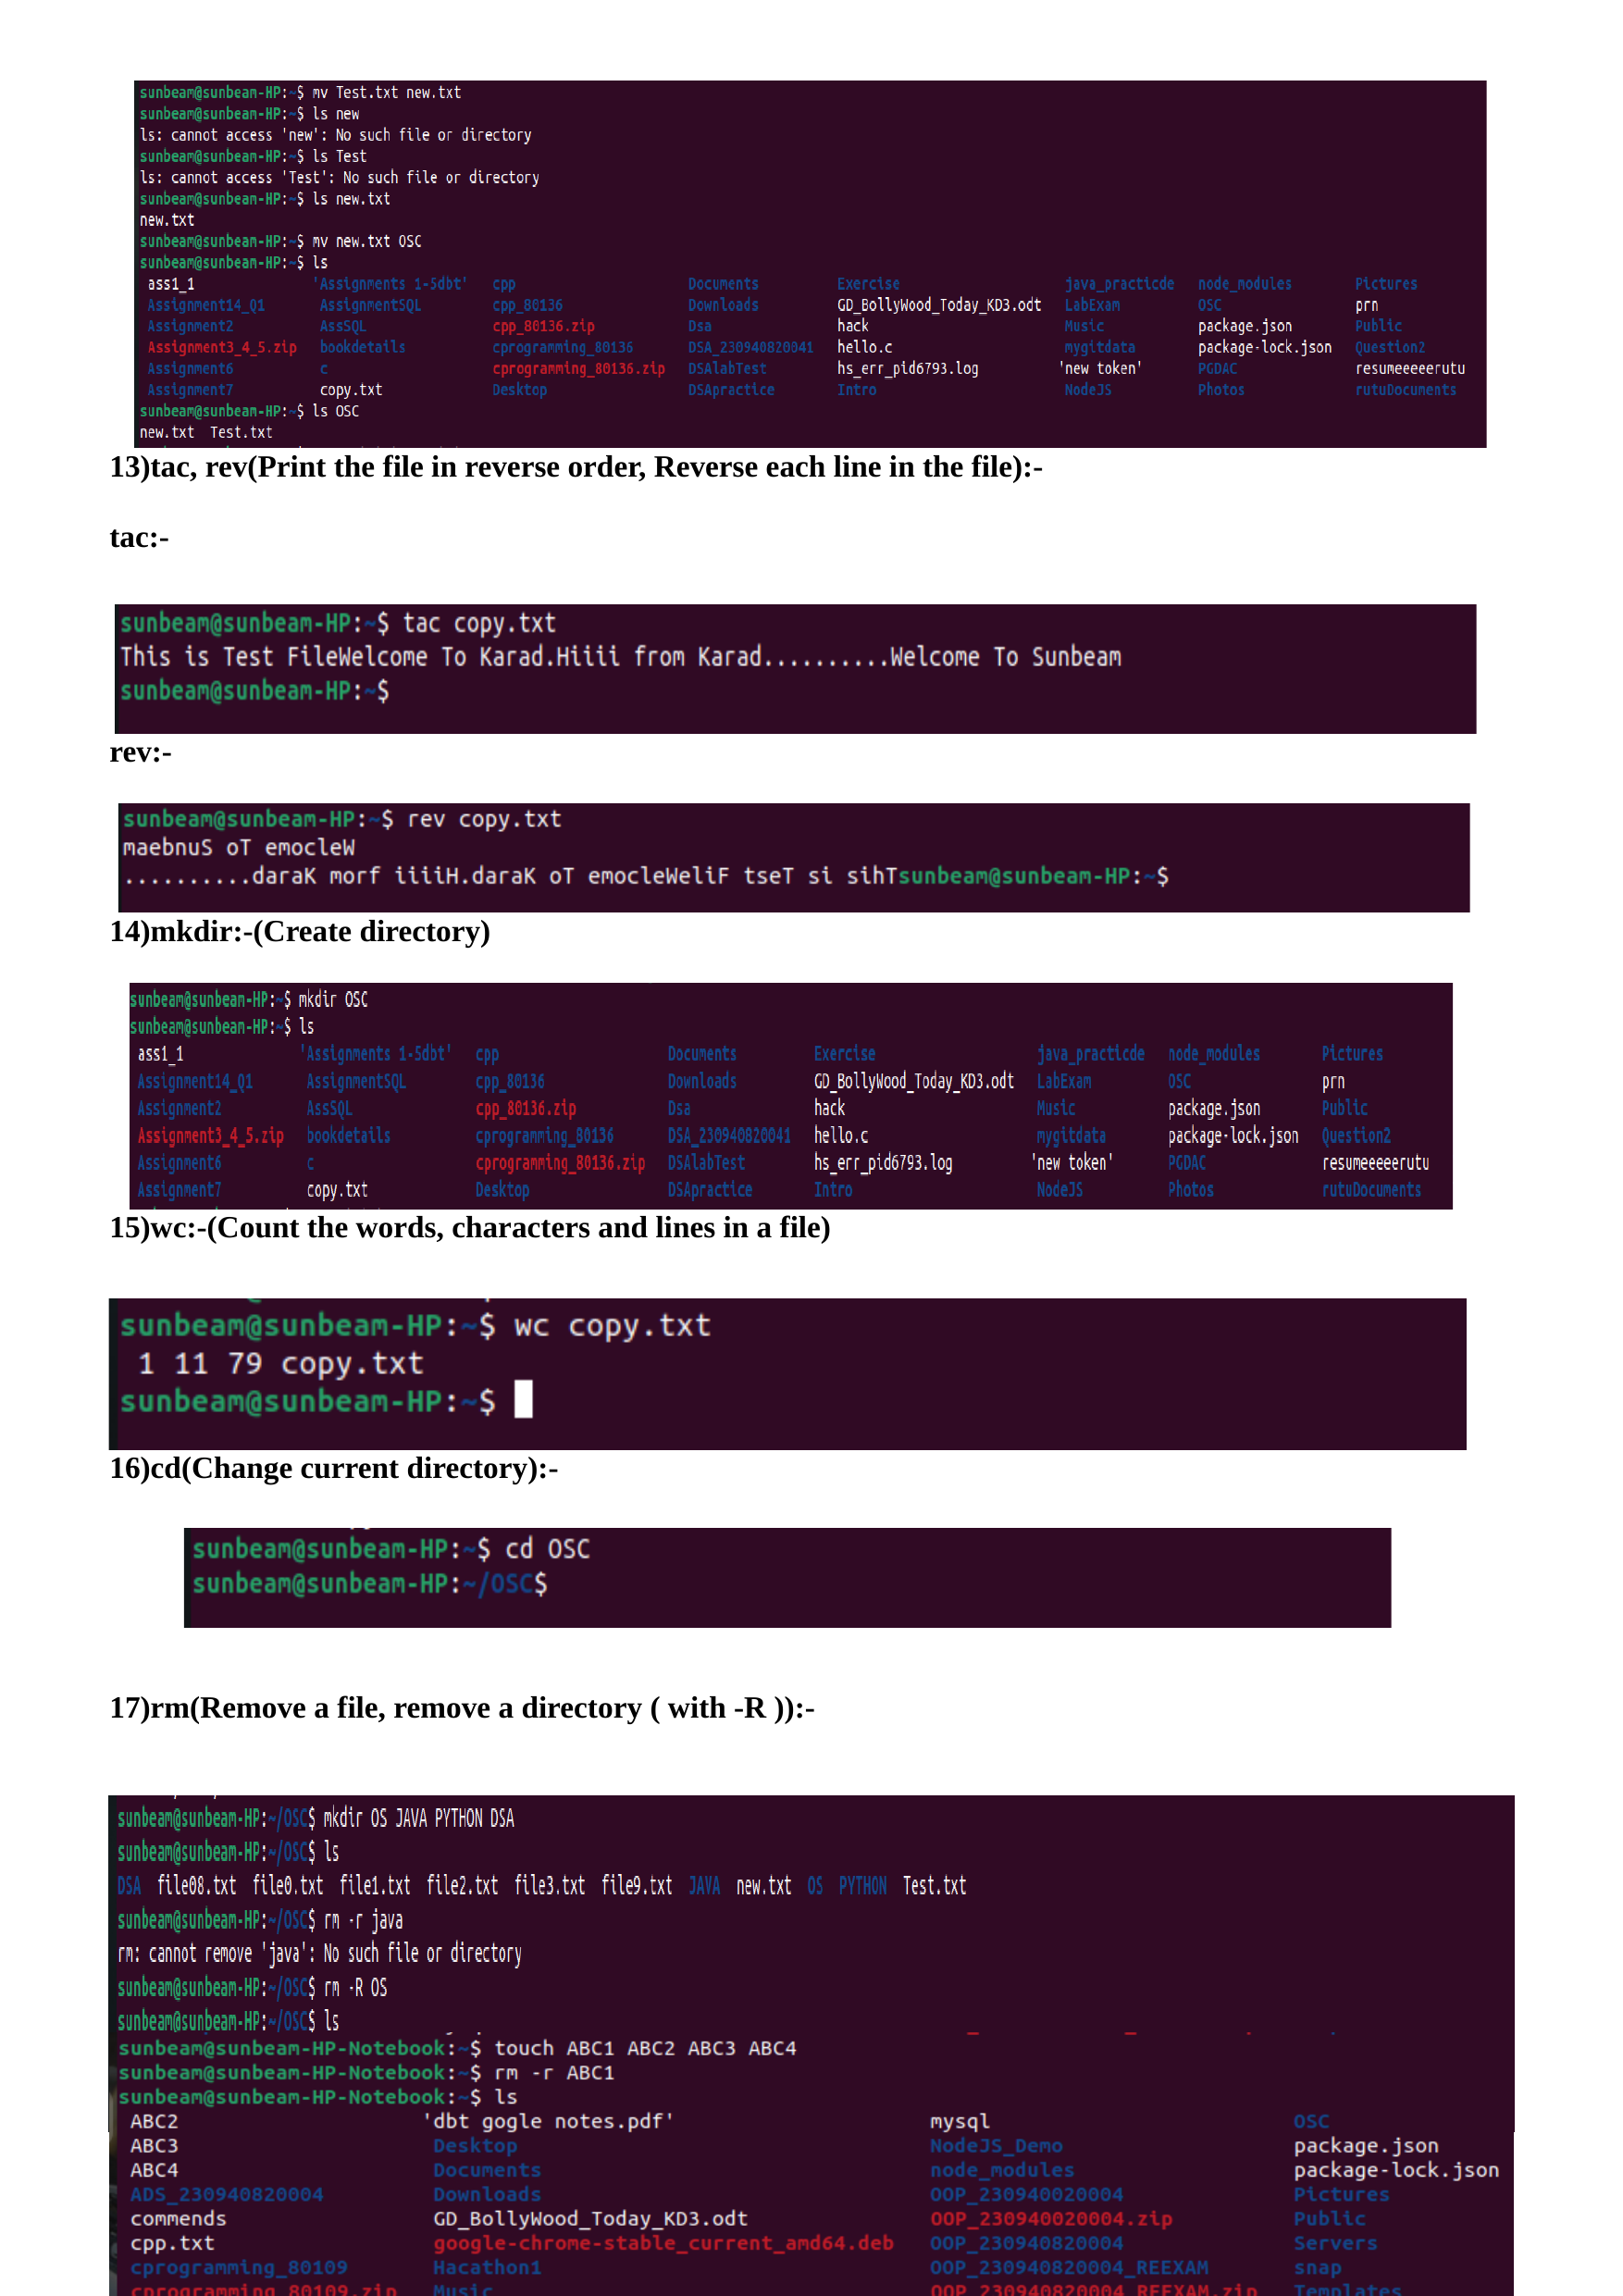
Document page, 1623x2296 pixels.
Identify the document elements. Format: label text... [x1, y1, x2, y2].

text 17)rm(Remove a file, remove a directory ( with -R )):- [109, 1690, 1514, 1725]
text 16)cd(Change current directory):- [109, 1343, 1514, 1485]
text 13)tac, rev(Print the file in reverse order, Reverse each line in the file):- [109, 206, 1514, 483]
text rev:- [109, 616, 1514, 769]
text 14)mkdir:-(Create directory) [109, 901, 1514, 948]
text 15)wc:-(Count the words, characters and lines in a file) [109, 1081, 1514, 1245]
text tac:- [109, 518, 1514, 554]
